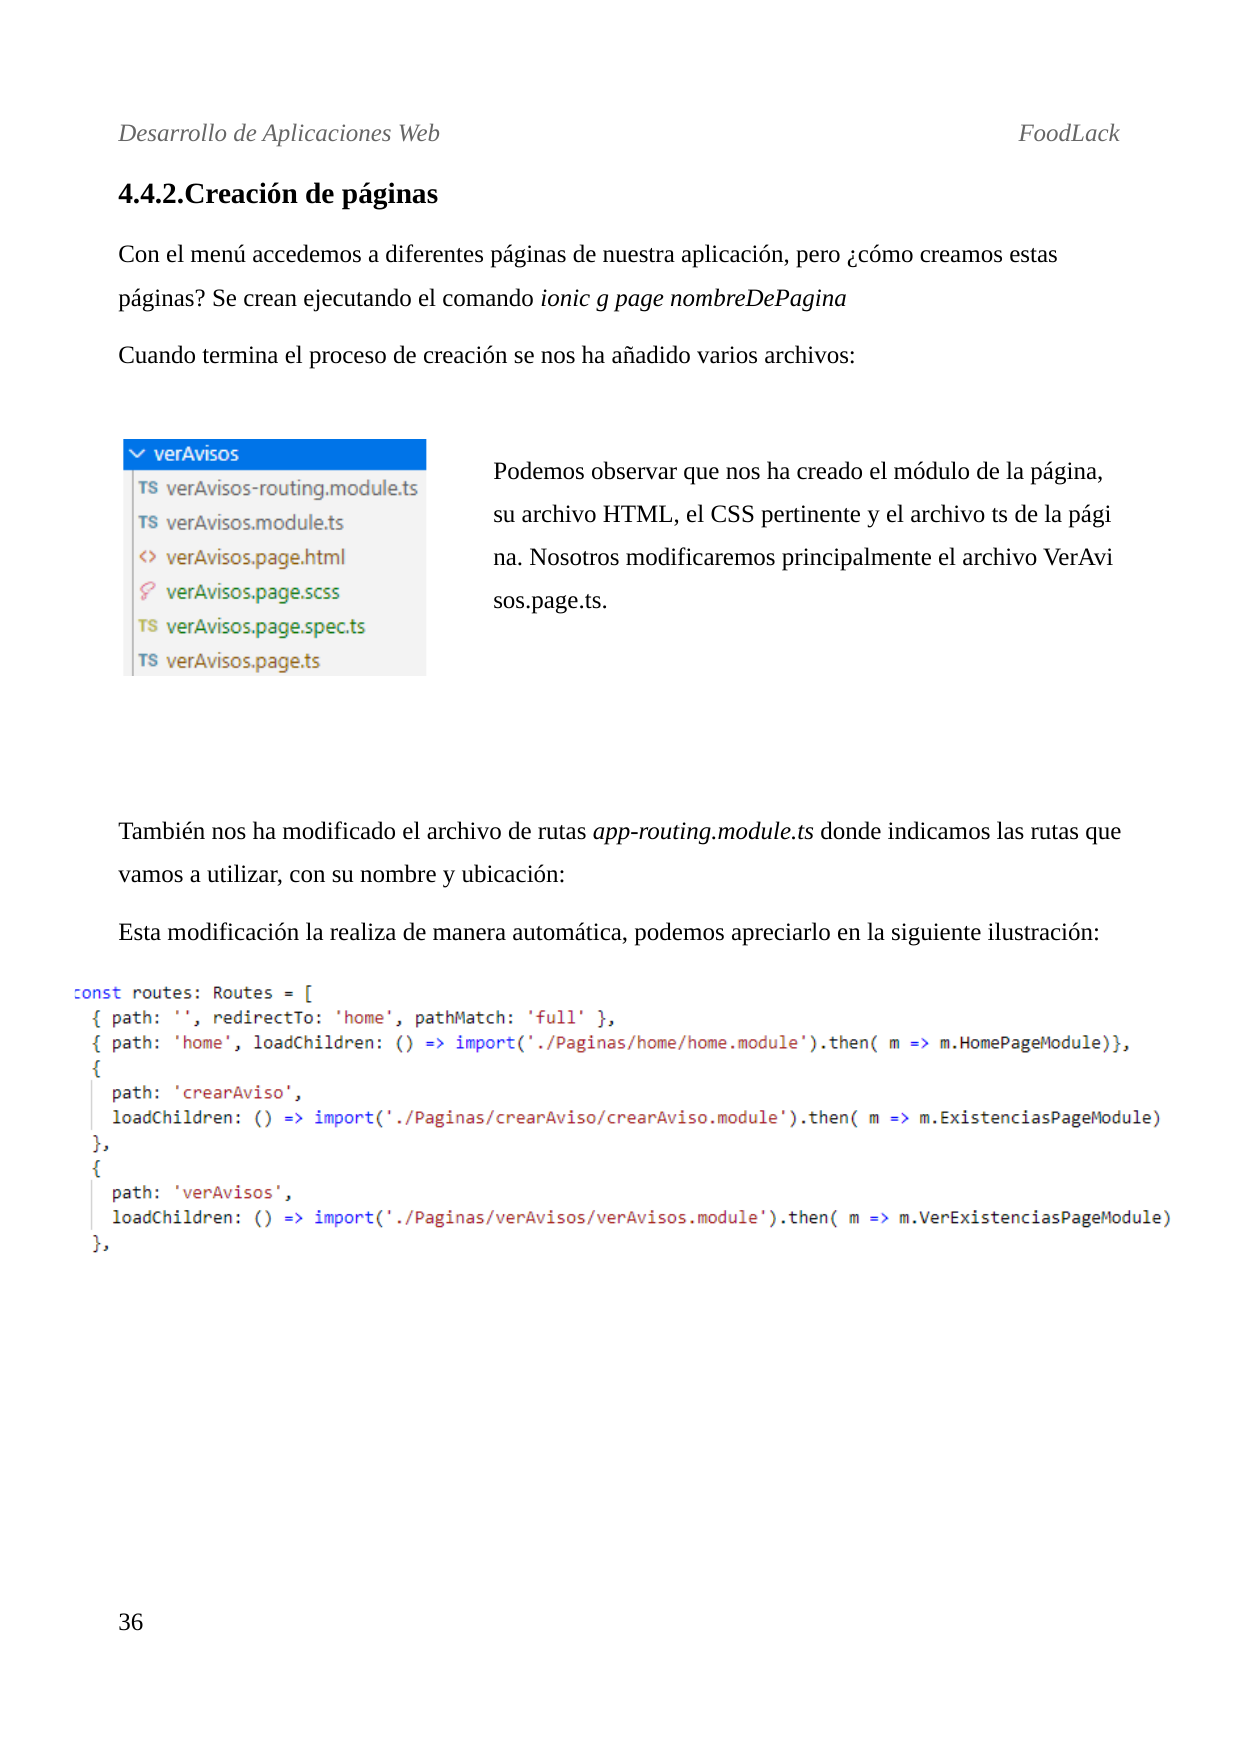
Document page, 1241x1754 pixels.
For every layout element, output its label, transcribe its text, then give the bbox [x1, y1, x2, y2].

text Cuando termina el proceso de creación se nos ha añadido varios archivos: [118, 340, 1122, 369]
subtitle 4.4.2.Creación de páginas [118, 176, 1122, 210]
text Esta modificación la realiza de manera automática, podemos apreciarlo en la siguiente ilustración: [118, 917, 1122, 946]
picture [123, 439, 427, 676]
picture [74, 975, 1184, 1255]
text Con el menú accedemos a diferentes páginas de nuestra aplicación, pero ¿cómo creamos estas páginas? Se crean ejecutando el comando ionic g page nombreDePagina [118, 239, 1122, 311]
text Podemos observar que nos ha creado el módulo de la página, su archivo HTML, el CSS pertinente y el archivo ts de la pági na. Nosotros modificaremos principalmente el archivo VerAvi sos.page.ts. [427, 456, 1122, 614]
text También nos ha modificado el archivo de rutas app-routing.module.ts donde indicamos las rutas que vamos a utilizar, con su nombre y ubicación: [118, 816, 1122, 888]
